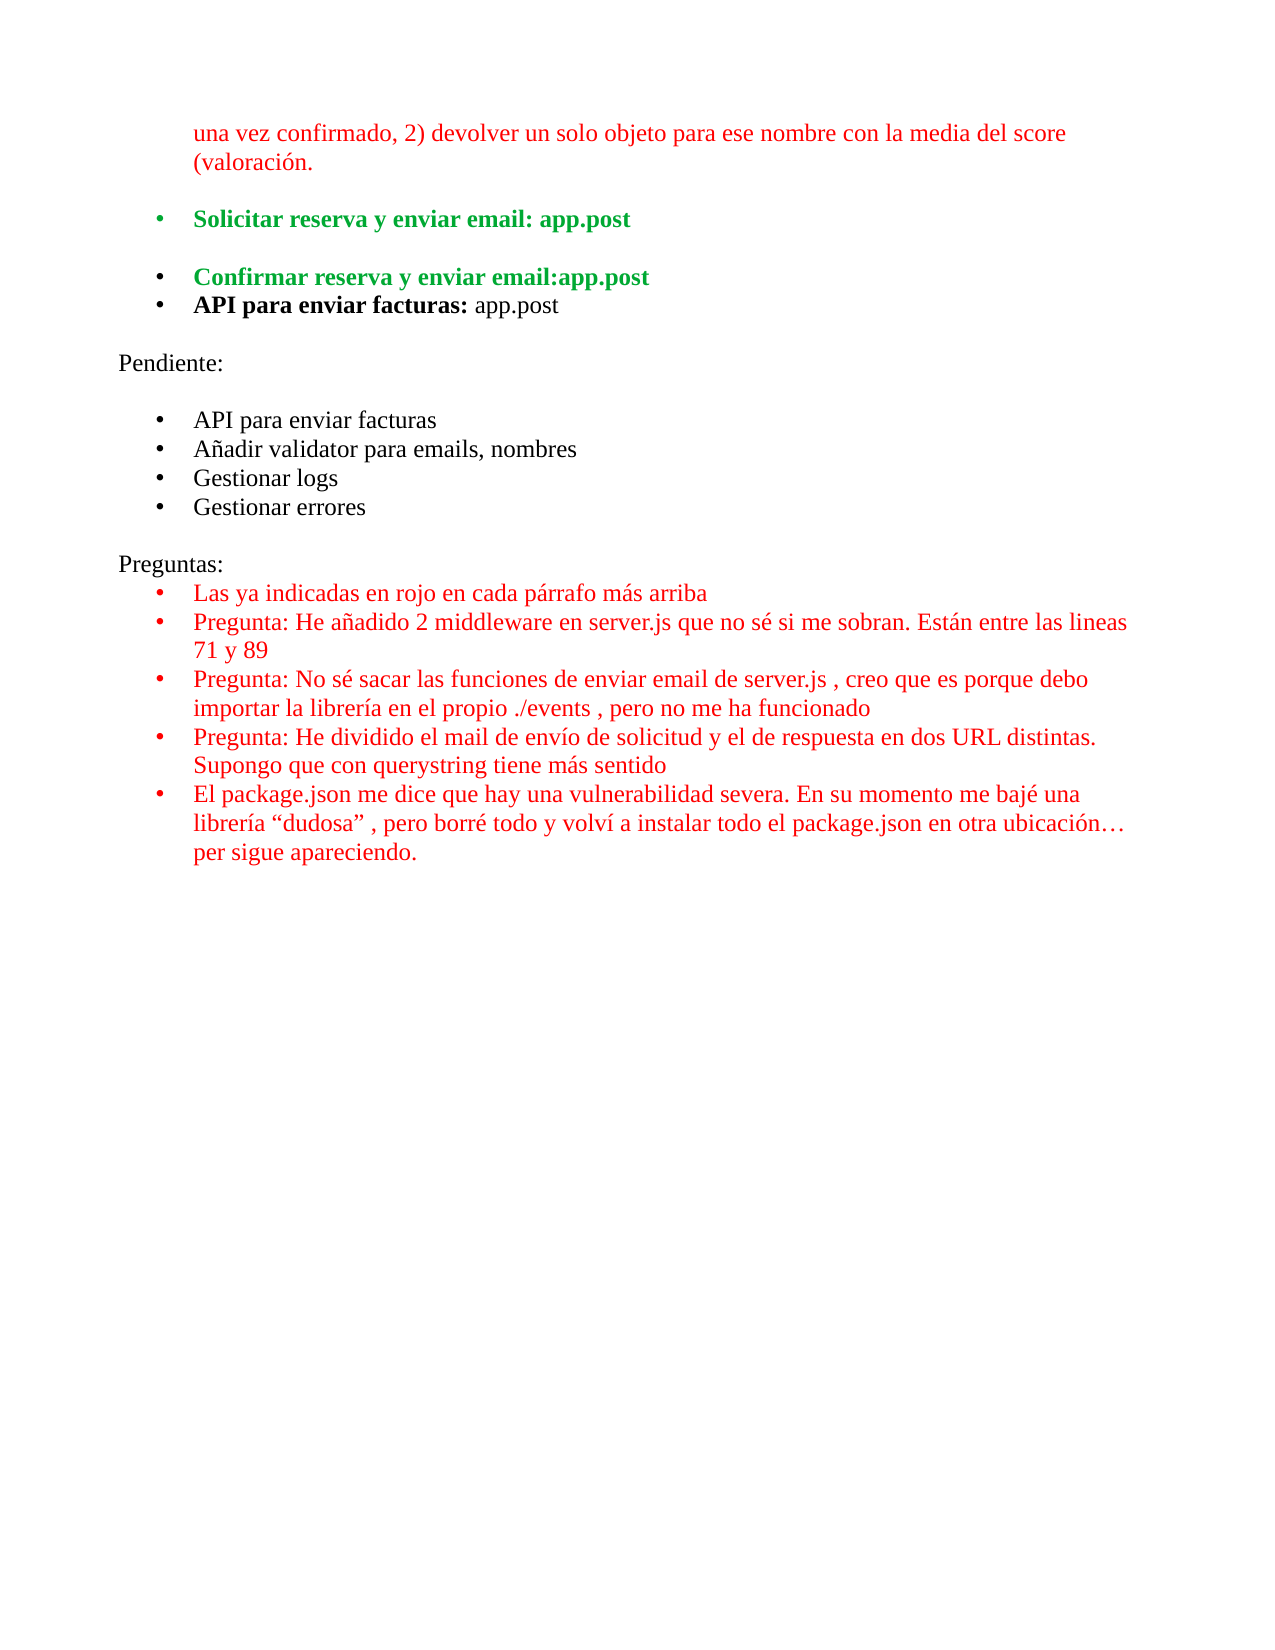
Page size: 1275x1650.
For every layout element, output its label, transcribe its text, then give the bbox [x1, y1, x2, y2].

text Preguntas: [118, 549, 1157, 578]
list Las ya indicadas en rojo en cada párrafo más arriba [156, 578, 1157, 607]
list Solicitar reserva y enviar email: app.post [156, 204, 1157, 233]
list Pregunta: He añadido 2 middleware en server.js que no sé si me sobran. Están entre las lineas 71 y 89 [156, 607, 1157, 664]
list una vez confirmado, 2) devolver un solo objeto para ese nombre con la media del score (valoración. [156, 118, 1157, 176]
list Pregunta: No sé sacar las funciones de enviar email de server.js , creo que es porque debo importar la librería en el propio ./events , pero no me ha funcionado [156, 664, 1157, 722]
list Gestionar errores [156, 492, 1157, 521]
list Añadir validator para emails, nombres [156, 434, 1157, 463]
list Gestionar logs [156, 463, 1157, 492]
text Pendiente: [118, 348, 1157, 377]
list El package.json me dice que hay una vulnerabilidad severa. En su momento me bajé una librería “dudosa” , pero borré todo y volví a instalar todo el package.json en otra ubicación… per sigue apareciendo. [156, 779, 1157, 866]
list API para enviar facturas: app.post [156, 291, 1157, 319]
list Pregunta: He dividido el mail de envío de solicitud y el de respuesta en dos URL distintas. Supongo que con querystring tiene más sentido [156, 722, 1157, 779]
list API para enviar facturas [156, 406, 1157, 434]
list Confirmar reserva y enviar email:app.post [156, 262, 1157, 291]
